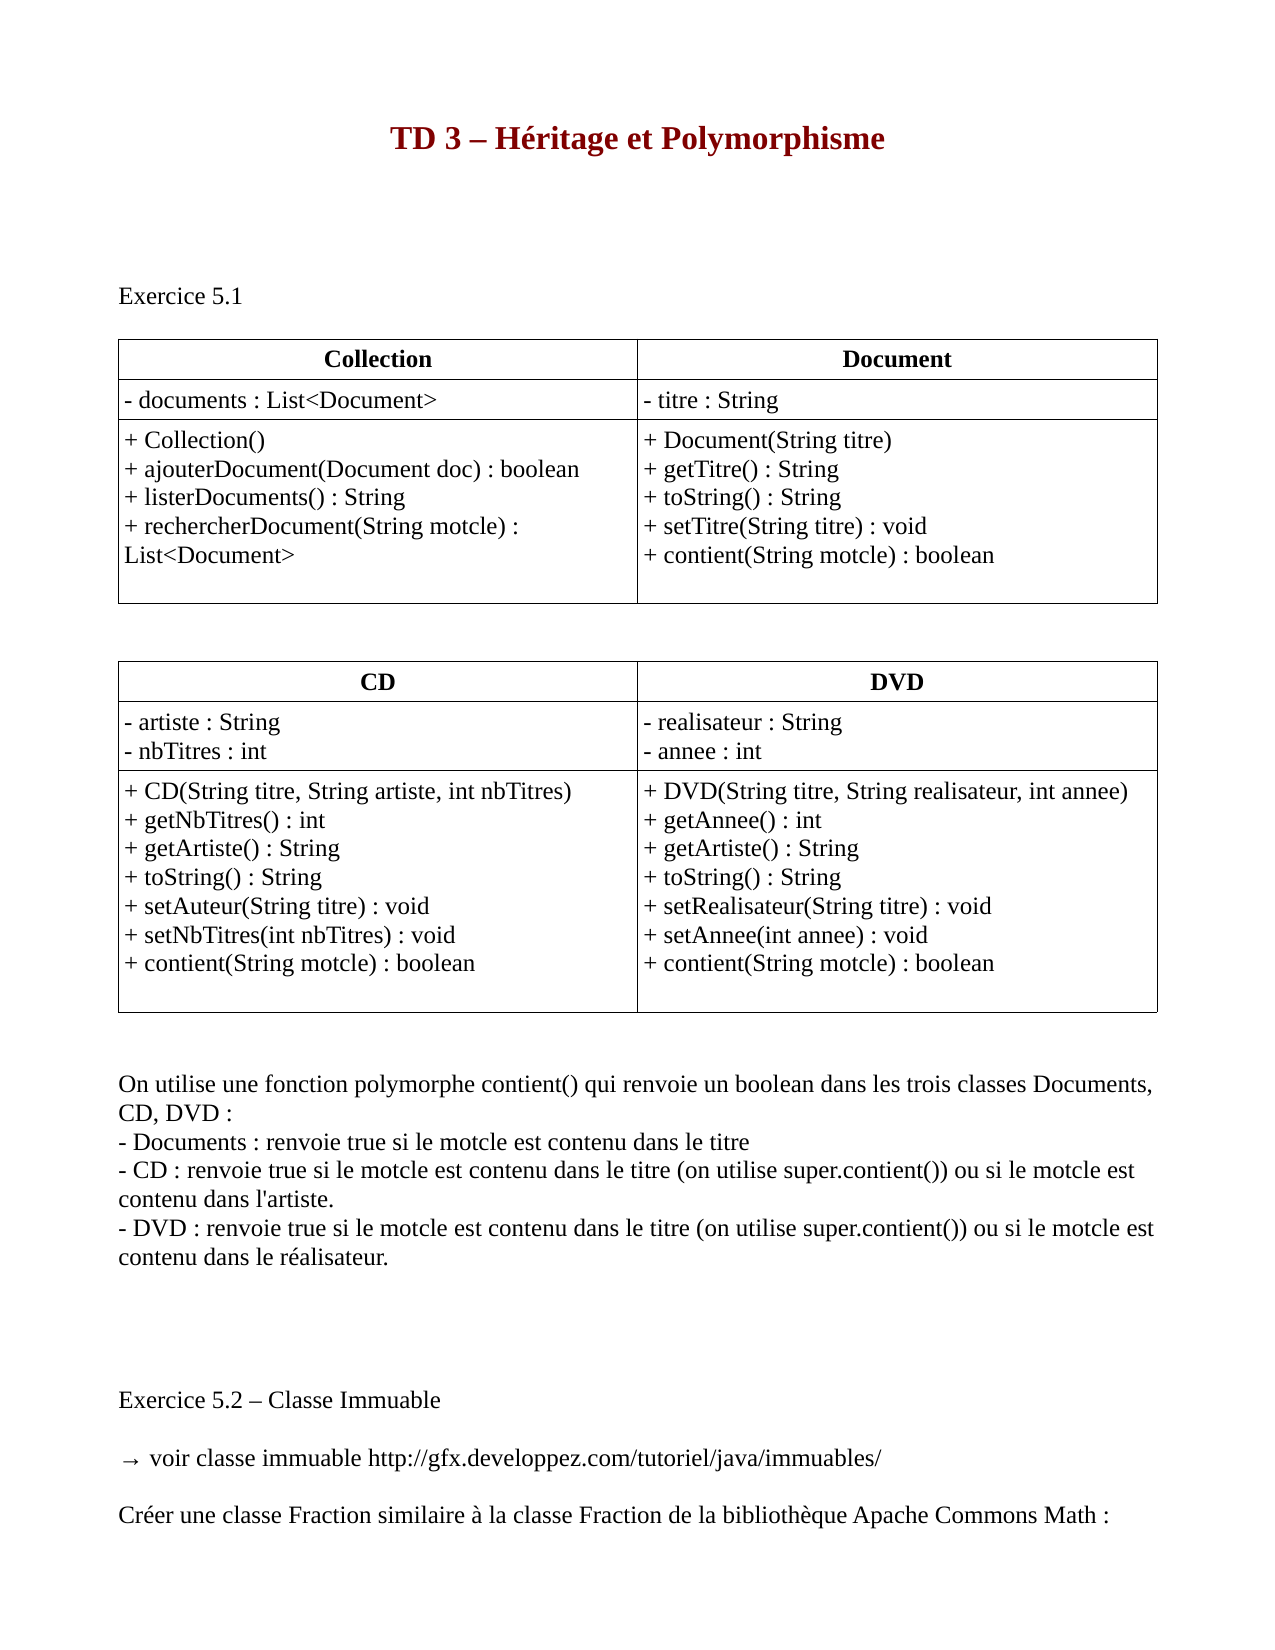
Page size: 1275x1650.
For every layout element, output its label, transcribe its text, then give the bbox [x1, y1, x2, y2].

text On utilise une fonction polymorphe contient() qui renvoie un boolean dans les trois classes Documents, CD, DVD : [118, 1069, 1157, 1127]
table_header Document [638, 340, 1157, 379]
text - Documents : renvoie true si le motcle est contenu dans le titre [118, 1127, 1157, 1156]
table_header Collection [119, 340, 637, 379]
text Créer une classe Fraction similaire à la classe Fraction de la bibliothèque Apache Commons Math : [118, 1501, 1157, 1529]
text - DVD : renvoie true si le motcle est contenu dans le titre (on utilise super.contient()) ou si le motcle est contenu dans le réalisateur. [118, 1213, 1157, 1271]
table_cell + DVD(String titre, String realisateur, int annee) + getAnnee() : int + getArtiste() : String + toString() : String + setRealisateur(String titre) : void + setAnnee(int annee) : void + contient(String motcle) : boolean [638, 771, 1157, 1012]
table_cell - titre : String [638, 380, 1157, 419]
text → voir classe immuable http://gfx.developpez.com/tutoriel/java/immuables/ [118, 1443, 1157, 1472]
text Exercice 5.2 – Classe Immuable [118, 1386, 1157, 1414]
table_cell + CD(String titre, String artiste, int nbTitres) + getNbTitres() : int + getArtiste() : String + toString() : String + setAuteur(String titre) : void + setNbTitres(int nbTitres) : void + contient(String motcle) : boolean [119, 771, 637, 1012]
table_cell - documents : List<Document> [119, 380, 637, 419]
table_header CD [119, 662, 637, 701]
table_cell + Document(String titre) + getTitre() : String + toString() : String + setTitre(String titre) : void + contient(String motcle) : boolean [638, 420, 1157, 603]
text - CD : renvoie true si le motcle est contenu dans le titre (on utilise super.contient()) ou si le motcle est contenu dans l'artiste. [118, 1156, 1157, 1213]
text Exercice 5.1 [118, 281, 1157, 310]
table_cell - realisateur : String - annee : int [638, 702, 1157, 770]
text TD 3 – Héritage et Polymorphisme [118, 118, 1157, 156]
table_header DVD [638, 662, 1157, 701]
table_cell + Collection() + ajouterDocument(Document doc) : boolean + listerDocuments() : String + rechercherDocument(String motcle) : List<Document> [119, 420, 637, 603]
table_cell - artiste : String - nbTitres : int [119, 702, 637, 770]
